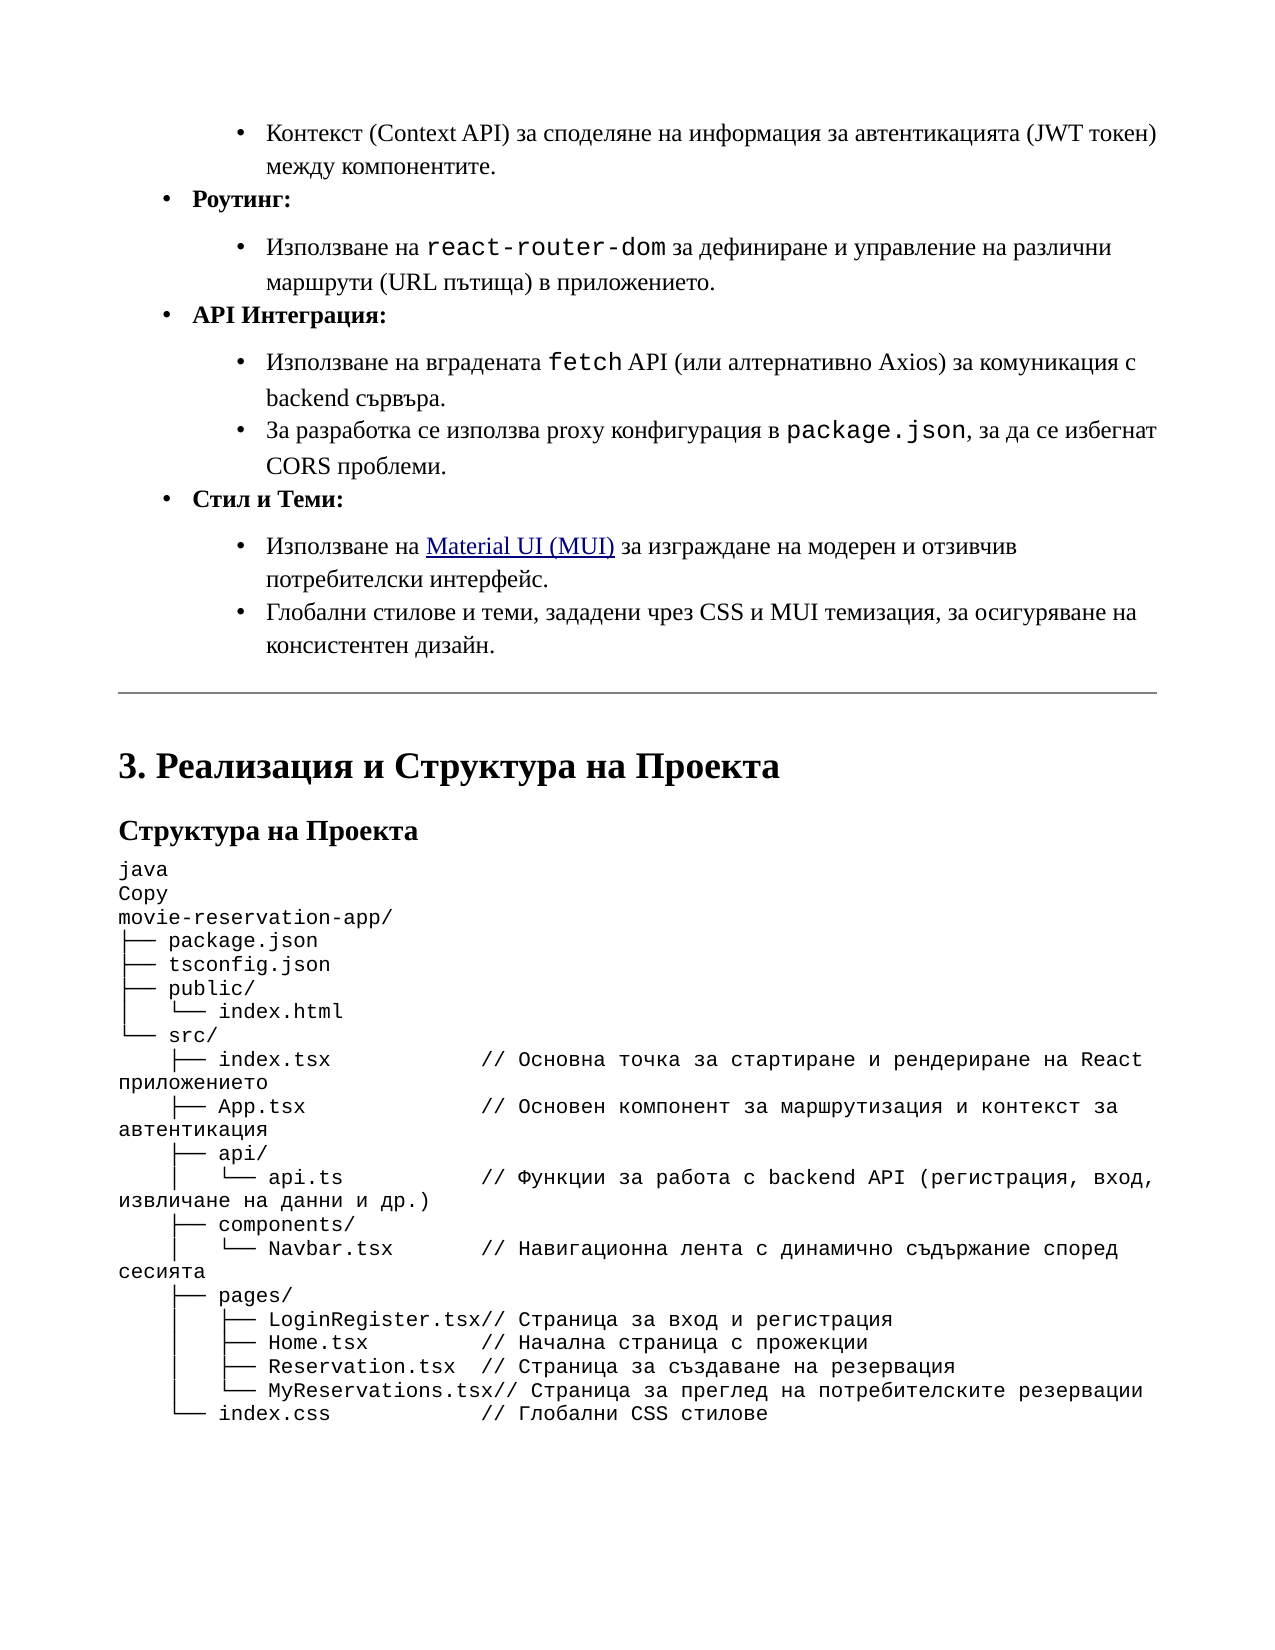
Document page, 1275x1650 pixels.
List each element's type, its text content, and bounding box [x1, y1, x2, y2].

list Използване на Material UI (MUI) за изграждане на модерен и отзивчив потребителски интерфейс. [236, 531, 1157, 593]
text ├── App.tsx // Основен компонент за маршрутизация и контекст за автентикация [118, 1096, 1157, 1143]
list Контекст (Context API) за споделяне на информация за автентикацията (JWT токен) между компонентите. [236, 118, 1157, 180]
subtitle 3. Реализация и Структура на Проекта [118, 743, 1157, 786]
text ├── package.json [118, 930, 1157, 954]
text │ ├── LoginRegister.tsx// Страница за вход и регистрация [225, 1309, 1157, 1332]
text │ └── index.html [118, 1001, 1157, 1025]
text ├── pages/ [118, 1285, 1157, 1309]
list API Интеграция: [162, 300, 1157, 329]
text │ ├── LoginRegister.tsx// Страница за вход и регистрация [175, 1309, 224, 1332]
text │ └── Navbar.tsx // Навигационна лента с динамично съдържание според сесията [118, 1238, 1157, 1285]
text │ ├── Reservation.tsx // Страница за създаване на резервация [118, 1356, 174, 1379]
list Глобални стилове и теми, зададени чрез CSS и MUI темизация, за осигуряване на консистентен дизайн. [236, 597, 1157, 659]
text java [118, 859, 1157, 883]
text │ └── MyReservations.tsx// Страница за преглед на потребителските резервации [118, 1379, 1157, 1403]
text │ ├── Reservation.tsx // Страница за създаване на резервация [225, 1356, 1157, 1379]
list Роутинг: [162, 184, 1157, 213]
list Използване на вградената fetch API (или алтернативно Axios) за комуникация с backend сървъра. [236, 347, 1157, 411]
text ├── index.tsx // Основна точка за стартиране и рендериране на React приложението [118, 1048, 1157, 1096]
text │ └── api.ts // Функции за работа с backend API (регистрация, вход, извличане на данни и др.) [118, 1167, 1157, 1214]
list За разработка се използва proxy конфигурация в package.json, за да се избегнат CORS проблеми. [236, 416, 1157, 479]
text ├── api/ [118, 1143, 1157, 1167]
text └── index.css // Глобални CSS стилове [118, 1403, 1157, 1427]
text Copy [118, 883, 1157, 907]
text ├── tsconfig.json [118, 954, 1157, 978]
list Използване на react-router-dom за дефиниране и управление на различни маршрути (URL пътища) в приложението. [236, 232, 1157, 296]
subtitle Структура на Проекта [118, 813, 1157, 847]
text ├── components/ [118, 1214, 1157, 1238]
text │ ├── LoginRegister.tsx// Страница за вход и регистрация [118, 1309, 174, 1332]
text └── src/ [118, 1025, 1157, 1048]
list Стил и Теми: [162, 484, 1157, 512]
text │ ├── Home.tsx // Начална страница с прожекции [118, 1332, 1157, 1356]
text ├── public/ [125, 978, 1157, 1001]
text movie-reservation-app/ [118, 907, 1157, 930]
